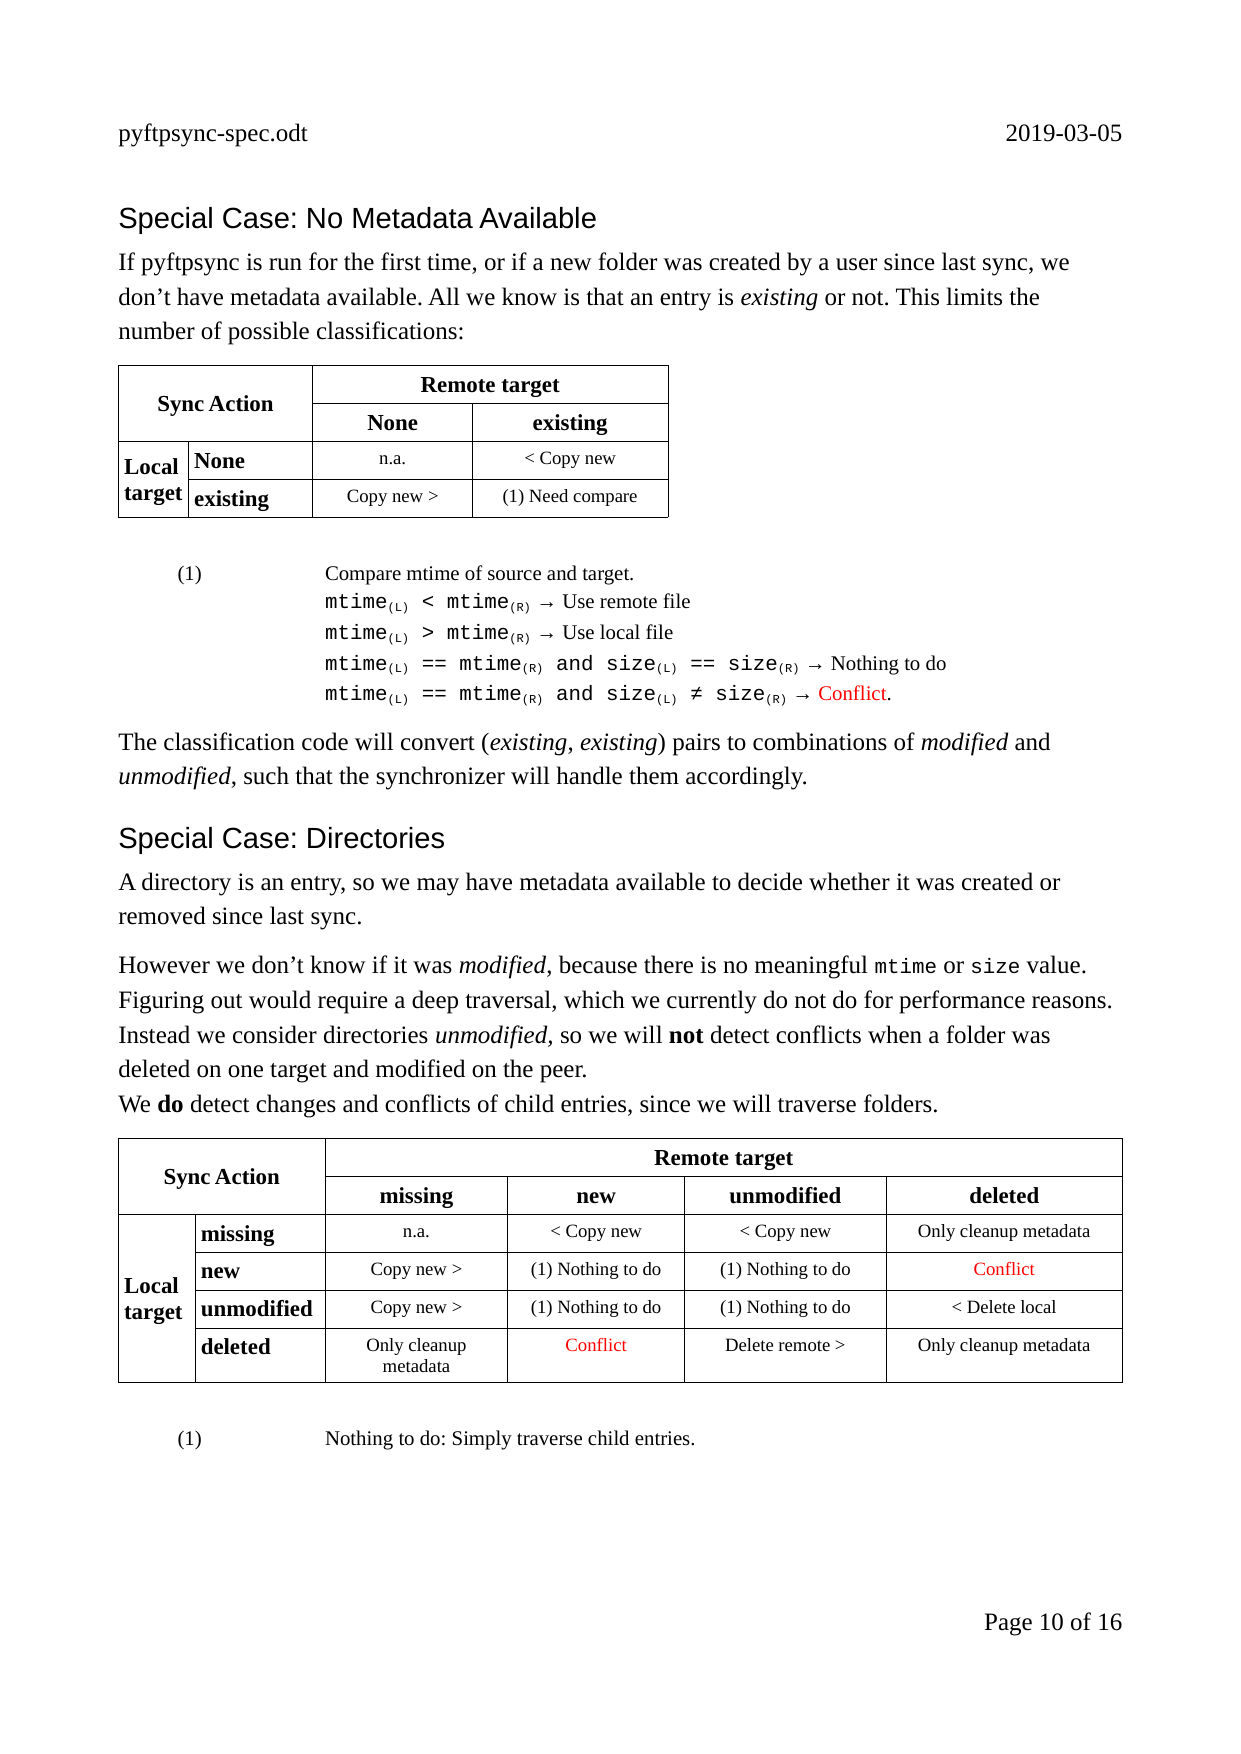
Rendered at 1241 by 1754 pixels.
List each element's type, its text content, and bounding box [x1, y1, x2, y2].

table_header Sync Action [119, 366, 312, 441]
table_cell new [196, 1253, 325, 1290]
text (1) Nothing to do: Simply traverse child entries. [177, 1426, 1122, 1450]
text If pyftpsync is run for the first time, or if a new folder was created by a user since last sync, we don’t have metadata available. All we know is that an entry is existing or not. This limits the number of possible classifications: [118, 247, 1122, 345]
table_cell n.a. [326, 1215, 507, 1252]
table_cell deleted [196, 1329, 325, 1382]
table_cell Conflict [887, 1253, 1122, 1290]
text However we don’t know if it was modified, because there is no meaningful mtime or size value. Figuring out would require a deep traversal, which we currently do not do for performance reasons. Instead we consider directories unmodified, so we will not detect conflicts when a folder was deleted on one target and modified on the peer. We do detect changes and conflicts of child entries, since we will traverse folders. [118, 950, 1122, 1118]
table_cell < Delete local [887, 1291, 1122, 1328]
table_cell missing [326, 1177, 507, 1214]
table_cell Copy new > [313, 480, 472, 517]
table_cell (1) Nothing to do [508, 1291, 684, 1328]
table_cell unmodified [196, 1291, 325, 1328]
subtitle Special Case: No Metadata Available [118, 201, 1122, 235]
table_cell (1) Nothing to do [685, 1291, 886, 1328]
table_cell < Copy new [685, 1215, 886, 1252]
table_cell missing [196, 1215, 325, 1252]
table_header Remote target [313, 366, 668, 403]
table_cell Only cleanup metadata [887, 1215, 1122, 1252]
text (1) Compare mtime of source and target. mtime(L) < mtime(R) → Use remote file mtime(L) > mtime(R) → Use local file mtime(L) == mtime(R) and size(L) == size(R) → Nothing to do mtime(L) == mtime(R) and size(L) ≠ size(R) → Conflict. [177, 561, 1122, 707]
table_cell (1) Need compare [473, 480, 668, 517]
table_cell Copy new > [326, 1253, 507, 1290]
table_cell < Copy new [473, 442, 668, 479]
table_cell new [508, 1177, 684, 1214]
table_cell Only cleanup metadata [326, 1329, 507, 1382]
table_cell < Copy new [508, 1215, 684, 1252]
table_cell Copy new > [326, 1291, 507, 1328]
table_cell (1) Nothing to do [685, 1253, 886, 1290]
table_header Remote target [326, 1139, 1122, 1176]
table_cell Delete remote > [685, 1329, 886, 1382]
table_cell (1) Nothing to do [508, 1253, 684, 1290]
subtitle Special Case: Directories [118, 821, 1122, 854]
table_cell deleted [887, 1177, 1122, 1214]
table_cell Only cleanup metadata [887, 1329, 1122, 1382]
table_cell n.a. [313, 442, 472, 479]
text The classification code will convert (existing, existing) pairs to combinations of modified and unmodified, such that the synchronizer will handle them accordingly. [118, 727, 1122, 790]
table_cell existing [473, 404, 668, 441]
table_cell None [313, 404, 472, 441]
table_cell Conflict [508, 1329, 684, 1382]
table_cell unmodified [685, 1177, 886, 1214]
table_cell Local target [119, 1215, 195, 1382]
table_cell None [189, 442, 312, 479]
table_cell existing [189, 480, 312, 517]
text A directory is an entry, so we may have metadata available to decide whether it was created or removed since last sync. [118, 867, 1122, 930]
table_cell Local target [119, 442, 188, 517]
table_header Sync Action [119, 1139, 325, 1214]
